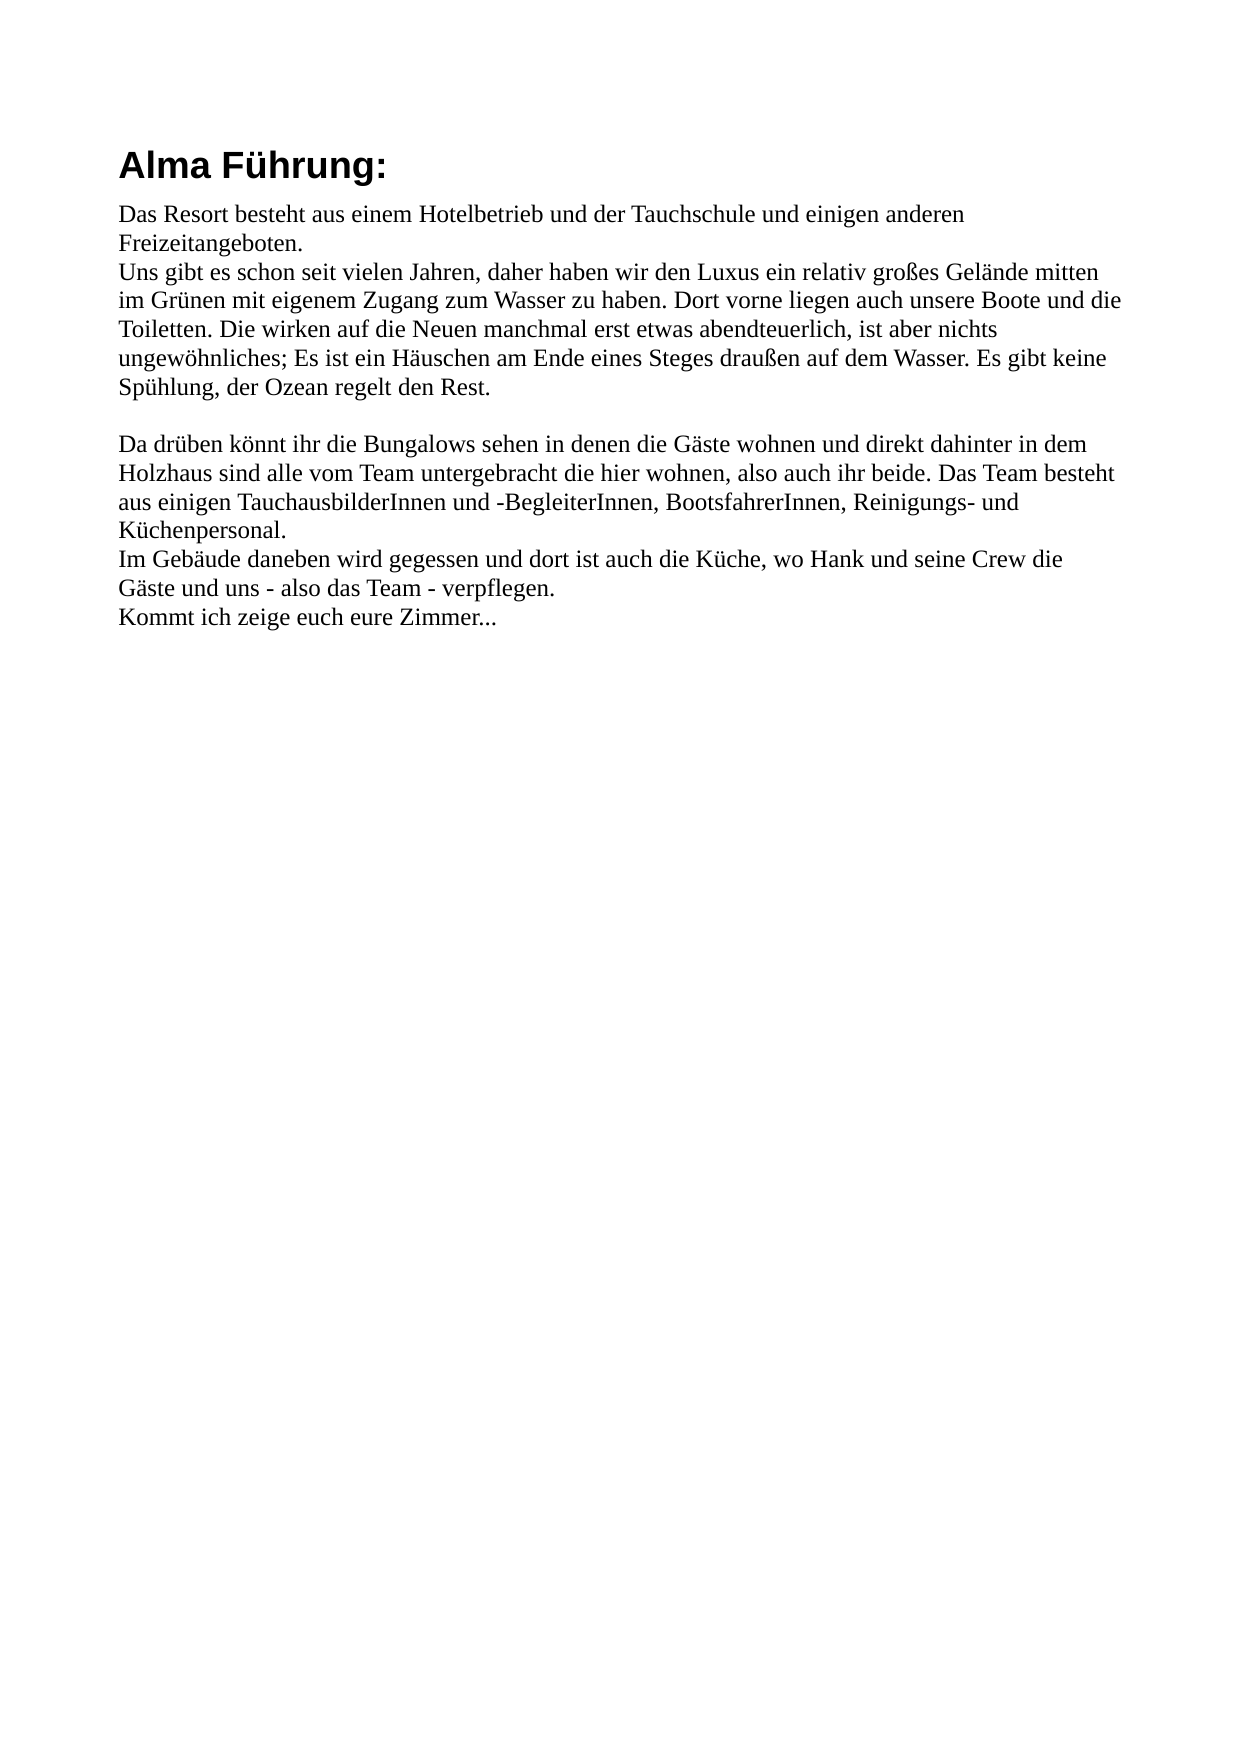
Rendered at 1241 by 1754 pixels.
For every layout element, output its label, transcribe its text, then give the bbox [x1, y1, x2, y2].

text Im Gebäude daneben wird gegessen und dort ist auch die Küche, wo Hank und seine Crew die Gäste und uns - also das Team - verpflegen. [118, 544, 1122, 602]
subtitle Alma Führung: [118, 143, 1122, 187]
text Kommt ich zeige euch eure Zimmer... [118, 602, 1122, 631]
text Da drüben könnt ihr die Bungalows sehen in denen die Gäste wohnen und direkt dahinter in dem Holzhaus sind alle vom Team untergebracht die hier wohnen, also auch ihr beide. Das Team besteht aus einigen TauchausbilderInnen und -BegleiterInnen, BootsfahrerInnen, Reinigungs- und Küchenpersonal. [118, 429, 1122, 544]
text Das Resort besteht aus einem Hotelbetrieb und der Tauchschule und einigen anderen Freizeitangeboten. [118, 199, 1122, 257]
text Uns gibt es schon seit vielen Jahren, daher haben wir den Luxus ein relativ großes Gelände mitten im Grünen mit eigenem Zugang zum Wasser zu haben. Dort vorne liegen auch unsere Boote und die Toiletten. Die wirken auf die Neuen manchmal erst etwas abendteuerlich, ist aber nichts ungewöhnliches; Es ist ein Häuschen am Ende eines Steges draußen auf dem Wasser. Es gibt keine Spühlung, der Ozean regelt den Rest. [118, 257, 1122, 401]
